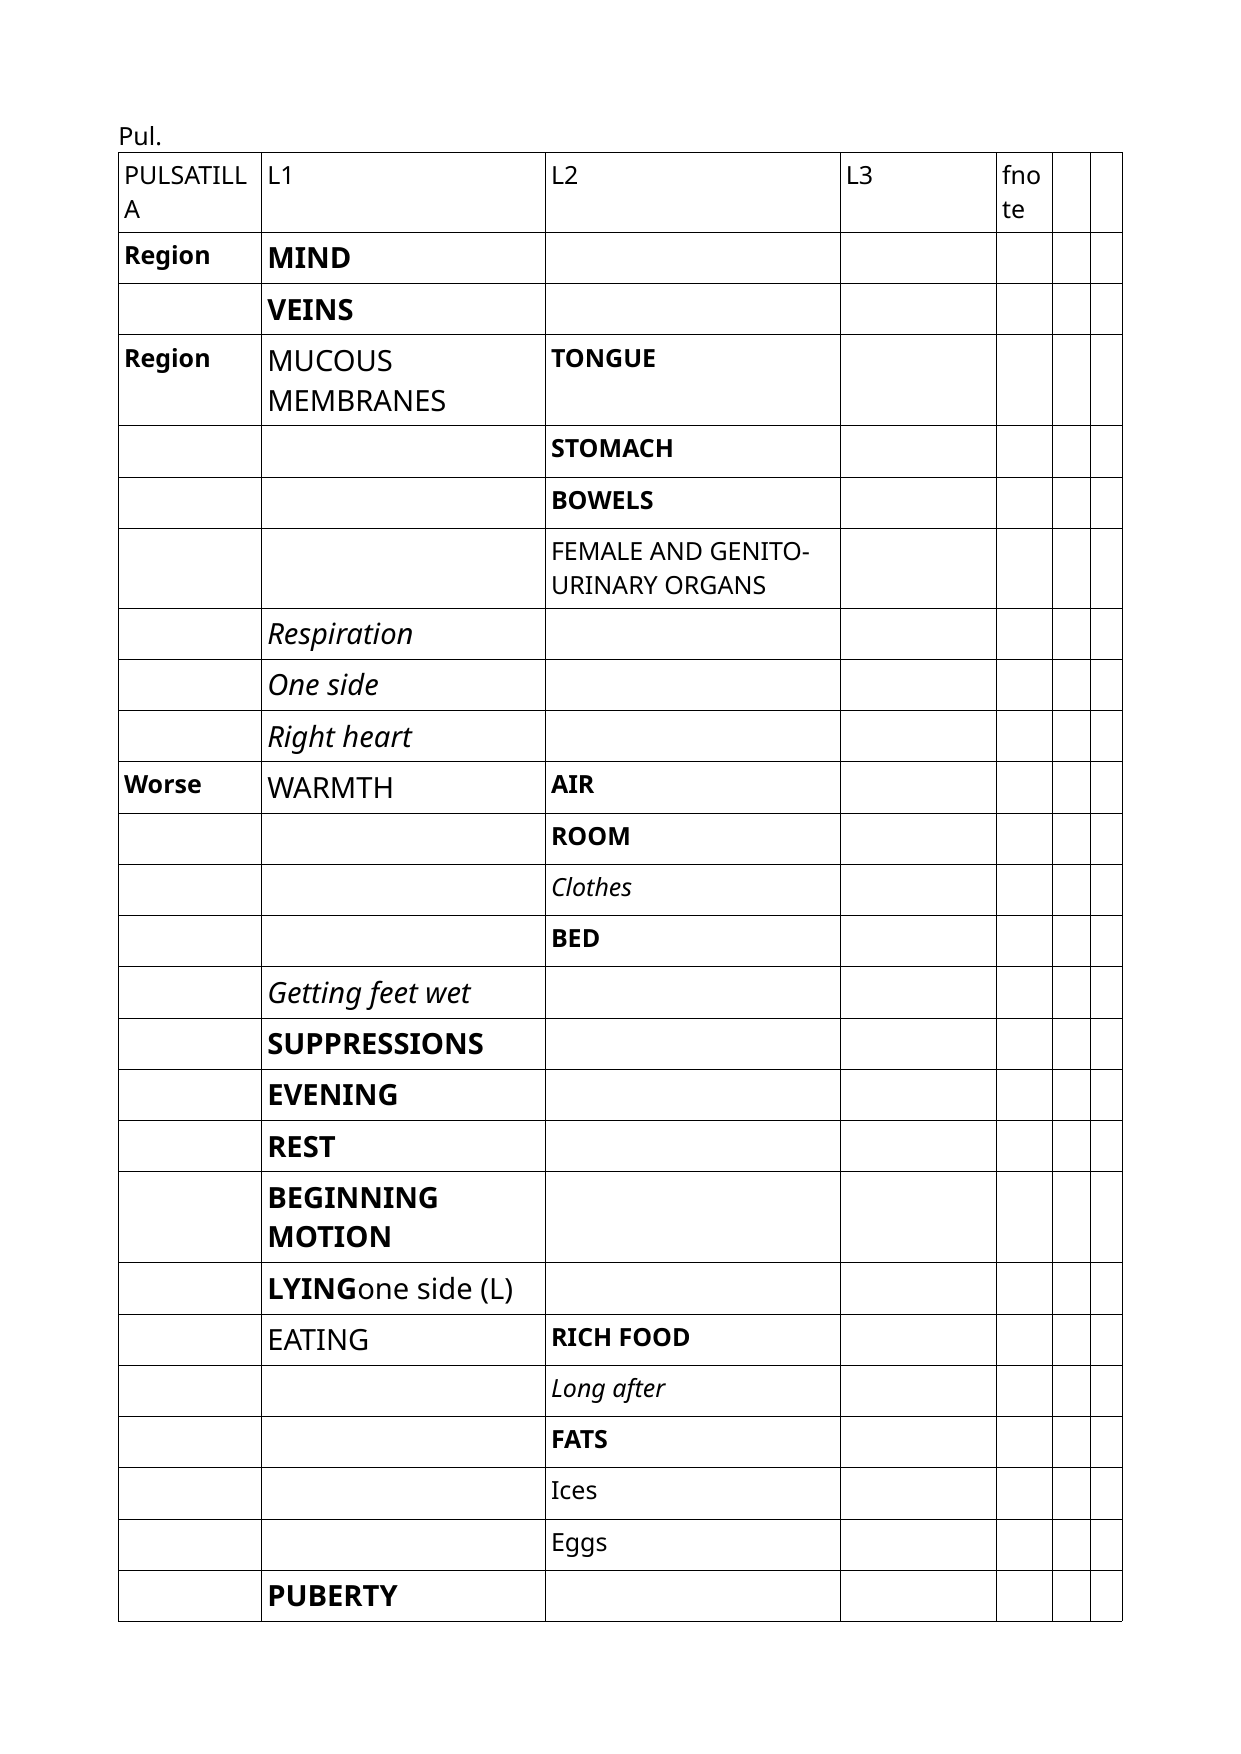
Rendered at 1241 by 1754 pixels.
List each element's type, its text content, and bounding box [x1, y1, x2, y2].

table_cell STOMACH [546, 426, 840, 477]
table_cell [1091, 1019, 1122, 1069]
table_cell [1053, 1019, 1090, 1069]
table_cell [1053, 762, 1090, 812]
table_cell BEGINNING MOTION [262, 1172, 545, 1262]
table_cell [997, 609, 1052, 659]
table_cell [1053, 284, 1090, 334]
table_cell [1091, 426, 1122, 477]
table_cell [1053, 1263, 1090, 1313]
table_cell [119, 916, 261, 966]
table_cell [1091, 609, 1122, 659]
table_cell ROOM [546, 814, 840, 864]
table_header L1 [262, 153, 545, 232]
table_cell [841, 609, 996, 659]
table_cell [1091, 1366, 1122, 1416]
table_cell [546, 1070, 840, 1120]
table_cell [262, 865, 545, 915]
table_cell [119, 660, 261, 710]
table_cell BED [546, 916, 840, 966]
table_cell [119, 1121, 261, 1171]
table_cell [119, 426, 261, 477]
table_cell [1091, 1417, 1122, 1467]
table_cell [119, 478, 261, 528]
table_cell [997, 1468, 1052, 1518]
table_cell [997, 426, 1052, 477]
table_cell [1091, 660, 1122, 710]
table_cell [119, 865, 261, 915]
table_cell [997, 529, 1052, 607]
table_cell [1053, 1121, 1090, 1171]
table_cell [119, 711, 261, 761]
table_cell FEMALE AND GENITO-URINARY ORGANS [546, 529, 840, 607]
table_cell [997, 284, 1052, 334]
table_cell [1053, 1172, 1090, 1262]
table_cell [841, 529, 996, 607]
table_header [1091, 153, 1122, 232]
table_cell [262, 1417, 545, 1467]
table_cell [1091, 1571, 1122, 1621]
table_cell [262, 1468, 545, 1518]
table_cell [546, 1121, 840, 1171]
table_cell [841, 426, 996, 477]
table_cell Clothes [546, 865, 840, 915]
table_cell [841, 478, 996, 528]
table_cell [1053, 1571, 1090, 1621]
table_cell [1091, 814, 1122, 864]
table_cell [841, 1070, 996, 1120]
table_cell [1053, 660, 1090, 710]
table_cell [546, 609, 840, 659]
table_cell SUPPRESSIONS [262, 1019, 545, 1069]
table_cell Region [119, 335, 261, 425]
table_cell [841, 1366, 996, 1416]
table_cell Eggs [546, 1520, 840, 1570]
table_cell [119, 609, 261, 659]
table_cell LYINGone side (L) [262, 1263, 545, 1313]
table_cell [119, 1366, 261, 1416]
table_cell VEINS [262, 284, 545, 334]
table_cell One side [262, 660, 545, 710]
table_cell [1053, 426, 1090, 477]
table_cell [1053, 814, 1090, 864]
table_cell [1053, 865, 1090, 915]
table_cell [119, 1468, 261, 1518]
table_cell [1091, 762, 1122, 812]
table_cell Region [119, 233, 261, 283]
table_cell [1091, 1520, 1122, 1570]
table_cell AIR [546, 762, 840, 812]
table_header L2 [546, 153, 840, 232]
table_cell [546, 967, 840, 1017]
table_cell [1091, 916, 1122, 966]
table_cell [997, 233, 1052, 283]
table_cell [119, 1571, 261, 1621]
table_cell [546, 660, 840, 710]
table_cell Respiration [262, 609, 545, 659]
table_cell [997, 1263, 1052, 1313]
table_cell [997, 660, 1052, 710]
table_cell [841, 1315, 996, 1365]
table_cell [841, 1172, 996, 1262]
table_cell Long after [546, 1366, 840, 1416]
table_cell [262, 478, 545, 528]
table_cell [1091, 335, 1122, 425]
table_cell BOWELS [546, 478, 840, 528]
table_cell MUCOUS MEMBRANES [262, 335, 545, 425]
table_cell WARMTH [262, 762, 545, 812]
table_cell [997, 335, 1052, 425]
table_cell MIND [262, 233, 545, 283]
table_cell [997, 1417, 1052, 1467]
table_cell EVENING [262, 1070, 545, 1120]
table_cell REST [262, 1121, 545, 1171]
table_cell [262, 529, 545, 607]
table_cell [997, 1520, 1052, 1570]
table_cell [262, 1366, 545, 1416]
table_cell FATS [546, 1417, 840, 1467]
table_cell [546, 284, 840, 334]
table_cell [997, 711, 1052, 761]
table_cell Right heart [262, 711, 545, 761]
table_cell [1053, 967, 1090, 1017]
table_cell [1091, 529, 1122, 607]
table_cell [997, 1315, 1052, 1365]
table_cell [997, 1571, 1052, 1621]
table_cell [546, 1571, 840, 1621]
table_cell [841, 711, 996, 761]
table_header fnote [997, 153, 1052, 232]
table_cell [262, 426, 545, 477]
table_cell Ices [546, 1468, 840, 1518]
table_cell [1053, 609, 1090, 659]
table_cell [1091, 1070, 1122, 1120]
table_cell [1053, 335, 1090, 425]
table_cell [119, 1172, 261, 1262]
table_cell [841, 660, 996, 710]
table_cell [841, 865, 996, 915]
table_cell [1091, 284, 1122, 334]
table_cell [1091, 967, 1122, 1017]
table_cell [1053, 233, 1090, 283]
table_cell RICH FOOD [546, 1315, 840, 1365]
table_cell [841, 1520, 996, 1570]
table_cell [997, 1172, 1052, 1262]
text Pul. [118, 118, 1122, 152]
table_cell [841, 335, 996, 425]
table_cell [841, 1121, 996, 1171]
table_cell [546, 1263, 840, 1313]
table_cell [997, 1019, 1052, 1069]
table_cell [1053, 1366, 1090, 1416]
table_cell [119, 284, 261, 334]
table_cell [841, 916, 996, 966]
table_cell [1053, 1468, 1090, 1518]
table_cell [1091, 1121, 1122, 1171]
table_cell [546, 233, 840, 283]
table_cell [119, 1019, 261, 1069]
table_cell TONGUE [546, 335, 840, 425]
table_cell [997, 1070, 1052, 1120]
table_cell [841, 1417, 996, 1467]
table_cell [997, 1366, 1052, 1416]
table_header [1053, 153, 1090, 232]
table_cell [119, 1315, 261, 1365]
table_cell [119, 967, 261, 1017]
table_cell [1091, 478, 1122, 528]
table_cell [119, 529, 261, 607]
table_cell [546, 1019, 840, 1069]
table_cell [1053, 1417, 1090, 1467]
table_cell EATING [262, 1315, 545, 1365]
table_cell [1053, 529, 1090, 607]
table_cell Worse [119, 762, 261, 812]
table_cell [841, 1019, 996, 1069]
table_cell [1091, 1468, 1122, 1518]
table_cell [1053, 711, 1090, 761]
table_cell [997, 762, 1052, 812]
table_cell Getting feet wet [262, 967, 545, 1017]
table_cell [119, 1520, 261, 1570]
table_cell [546, 711, 840, 761]
table_cell [841, 814, 996, 864]
table_cell [546, 1172, 840, 1262]
table_cell PUBERTY [262, 1571, 545, 1621]
table_cell [997, 916, 1052, 966]
table_cell [841, 967, 996, 1017]
table_cell [119, 1070, 261, 1120]
table_cell [262, 916, 545, 966]
table_cell [997, 478, 1052, 528]
table_cell [997, 865, 1052, 915]
table_cell [1091, 1263, 1122, 1313]
table_header PULSATILLA [119, 153, 261, 232]
table_cell [1053, 1070, 1090, 1120]
table_cell [997, 967, 1052, 1017]
table_cell [841, 1468, 996, 1518]
table_cell [262, 814, 545, 864]
table_cell [119, 814, 261, 864]
table_cell [1053, 1315, 1090, 1365]
table_cell [1091, 1315, 1122, 1365]
table_cell [841, 762, 996, 812]
table_cell [841, 1571, 996, 1621]
table_cell [1091, 865, 1122, 915]
table_cell [997, 1121, 1052, 1171]
table_cell [1053, 478, 1090, 528]
table_cell [119, 1263, 261, 1313]
table_cell [841, 1263, 996, 1313]
table_cell [1091, 233, 1122, 283]
table_cell [841, 233, 996, 283]
table_cell [841, 284, 996, 334]
table_cell [997, 814, 1052, 864]
table_cell [1053, 1520, 1090, 1570]
table_cell [119, 1417, 261, 1467]
table_cell [1091, 711, 1122, 761]
table_cell [1053, 916, 1090, 966]
table_cell [1091, 1172, 1122, 1262]
table_header L3 [841, 153, 996, 232]
table_cell [262, 1520, 545, 1570]
